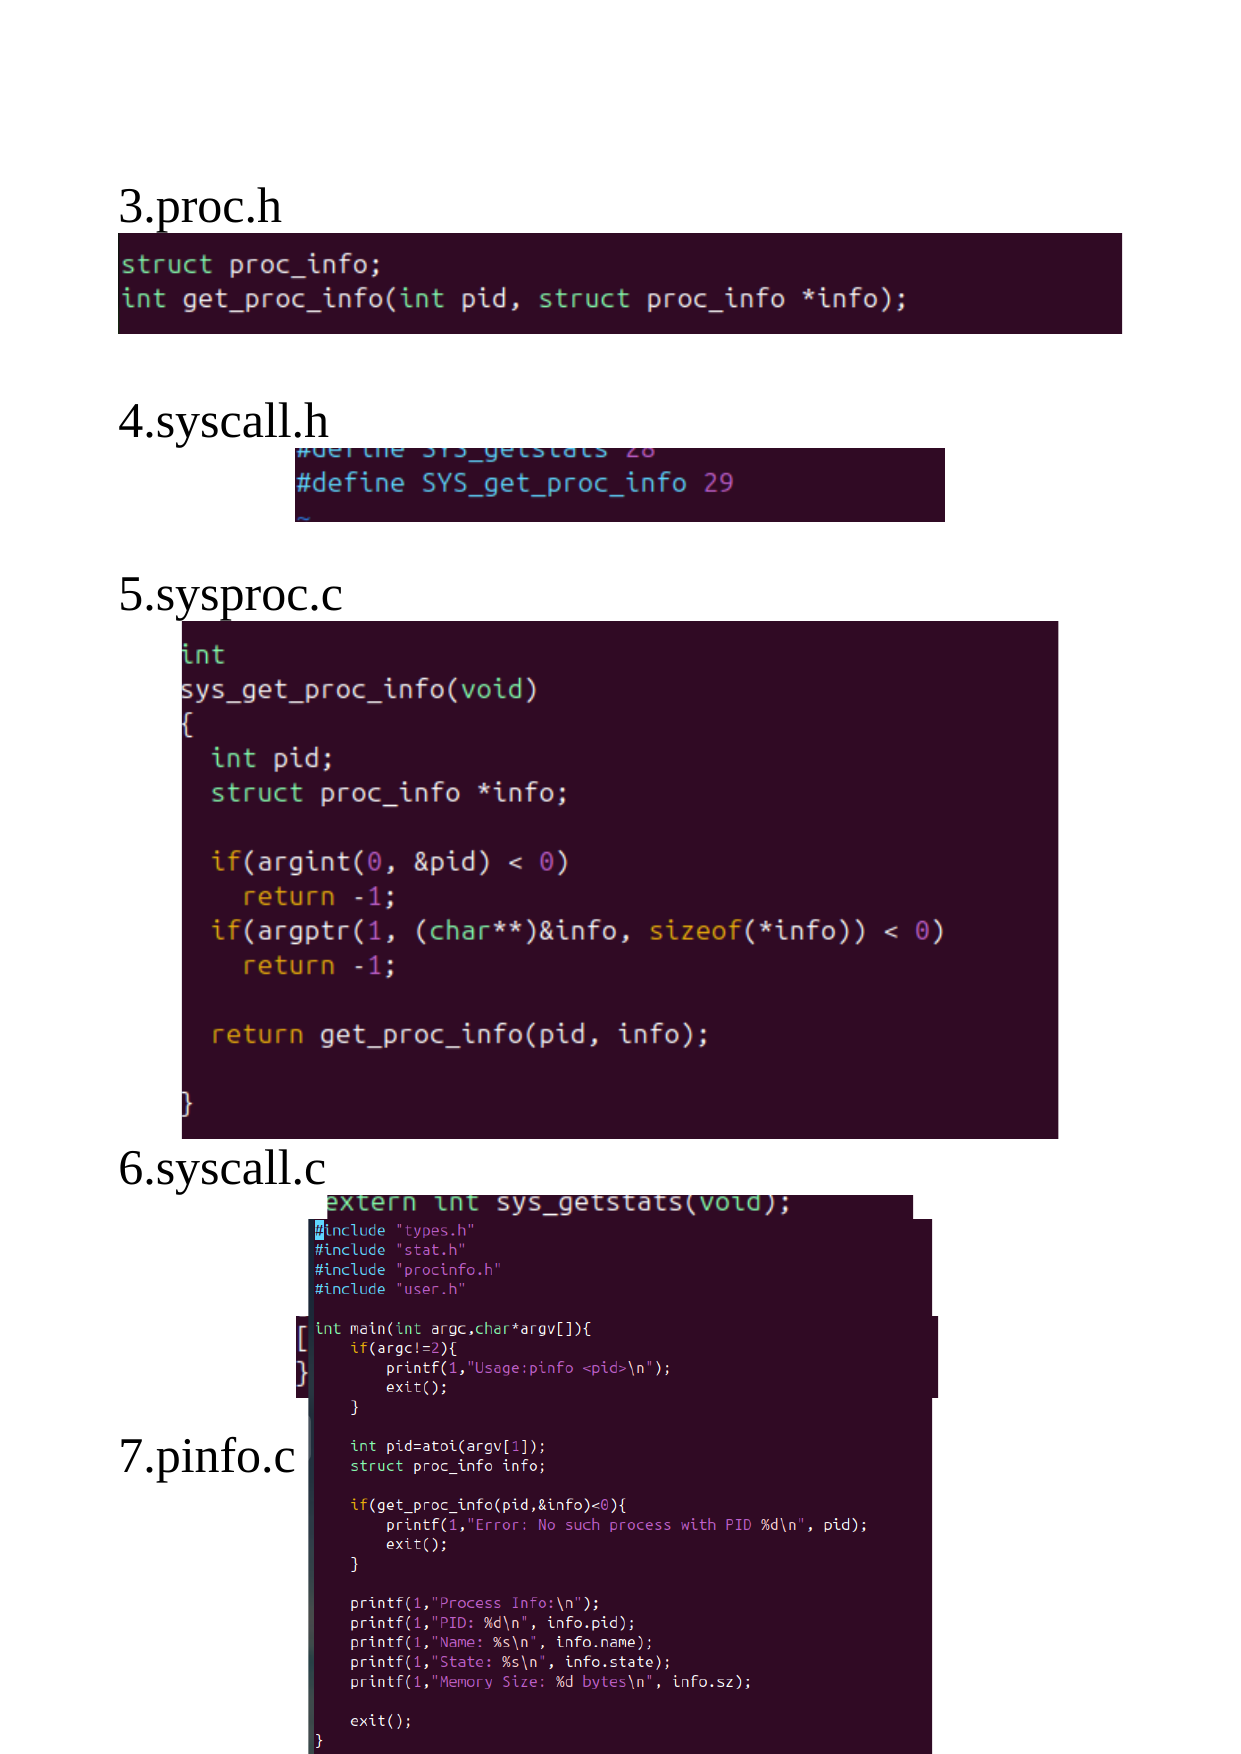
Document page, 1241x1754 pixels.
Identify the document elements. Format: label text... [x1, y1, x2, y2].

text 5.sysproc.c [118, 448, 1122, 621]
picture [118, 233, 1123, 334]
text [933, 1483, 1122, 1598]
text [933, 1426, 1122, 1483]
text 3.proc.h [118, 118, 1122, 233]
text [118, 1483, 308, 1598]
picture [295, 448, 945, 522]
picture [296, 1195, 939, 1754]
text 6.syscall.c [118, 621, 1122, 1196]
text 7.pinfo.c [118, 1426, 308, 1483]
text 4.syscall.h [118, 334, 1122, 448]
picture [181, 621, 1059, 1139]
